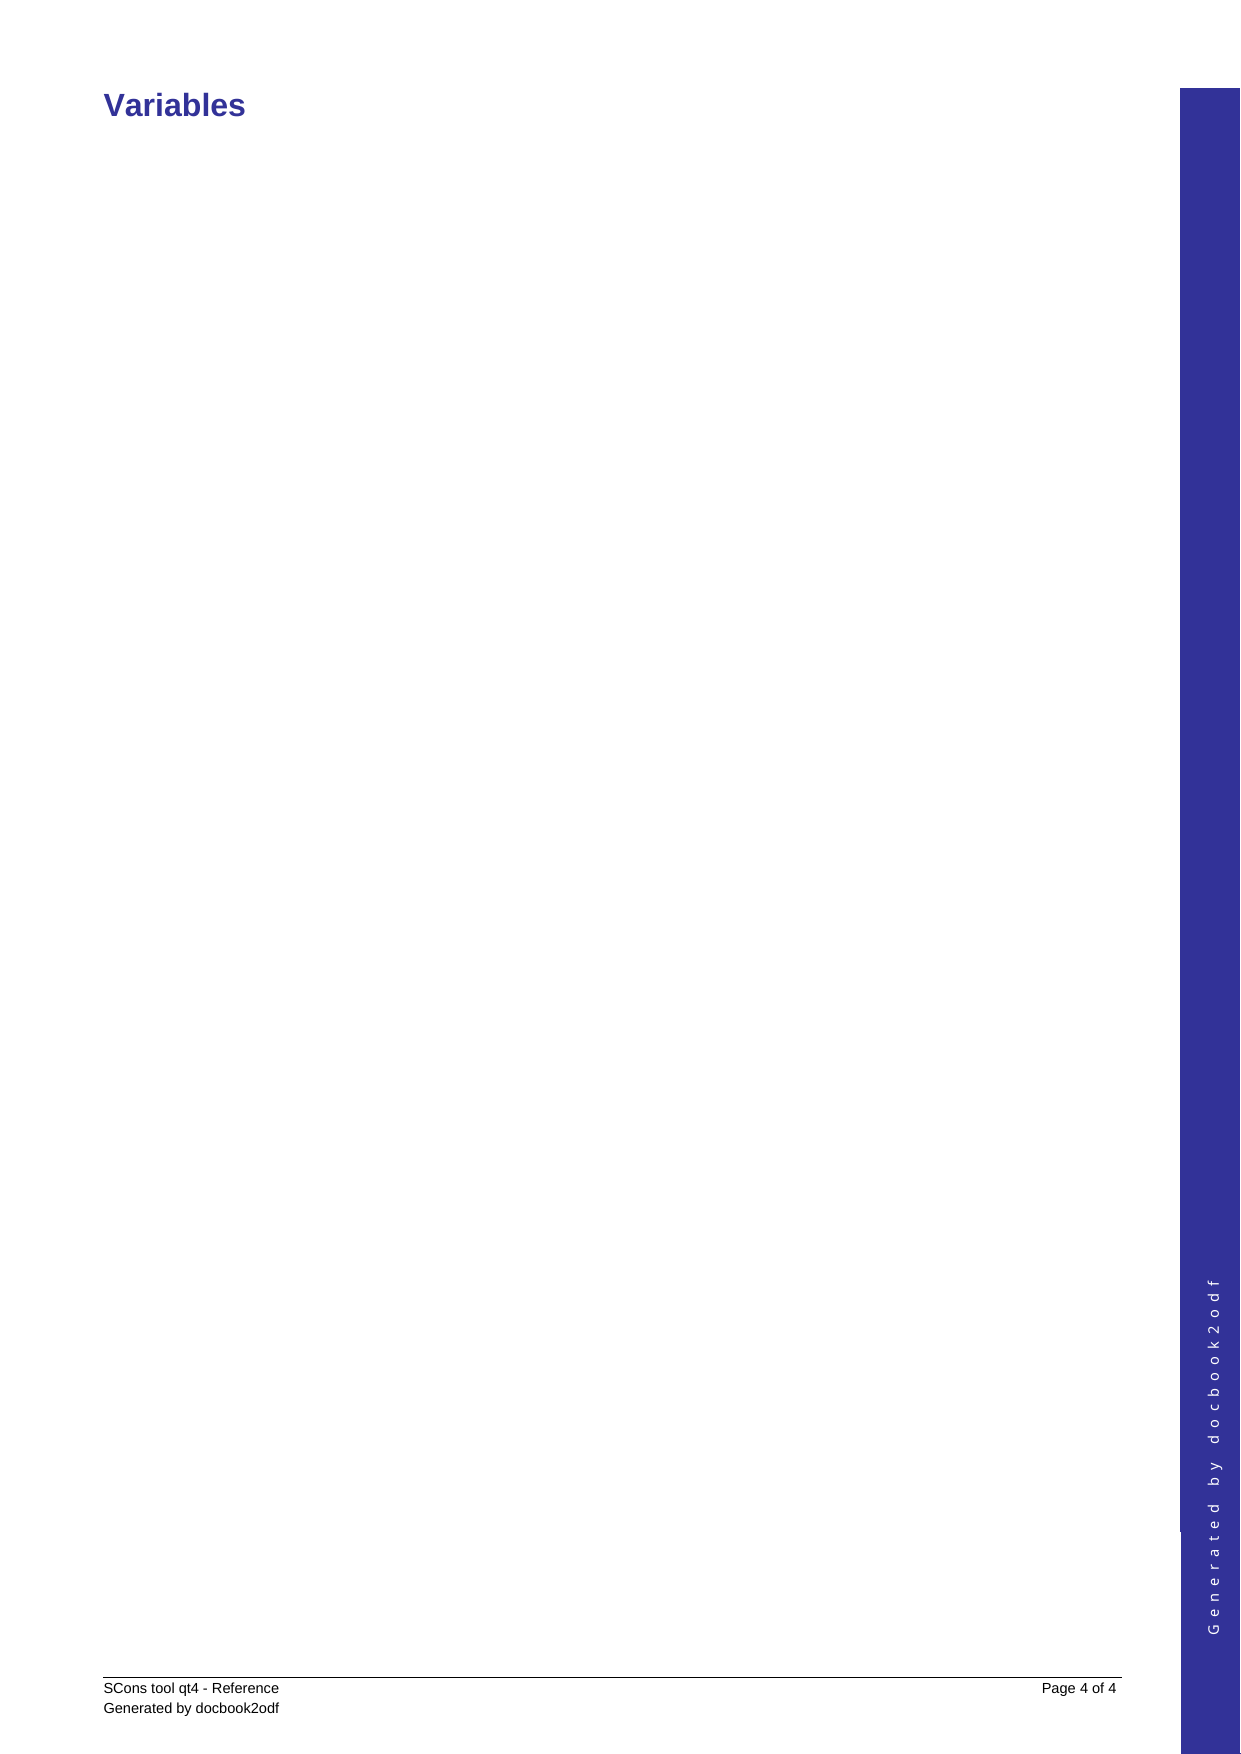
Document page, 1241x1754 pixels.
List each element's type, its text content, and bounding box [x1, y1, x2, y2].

subtitle Variables [103, 87, 1122, 124]
